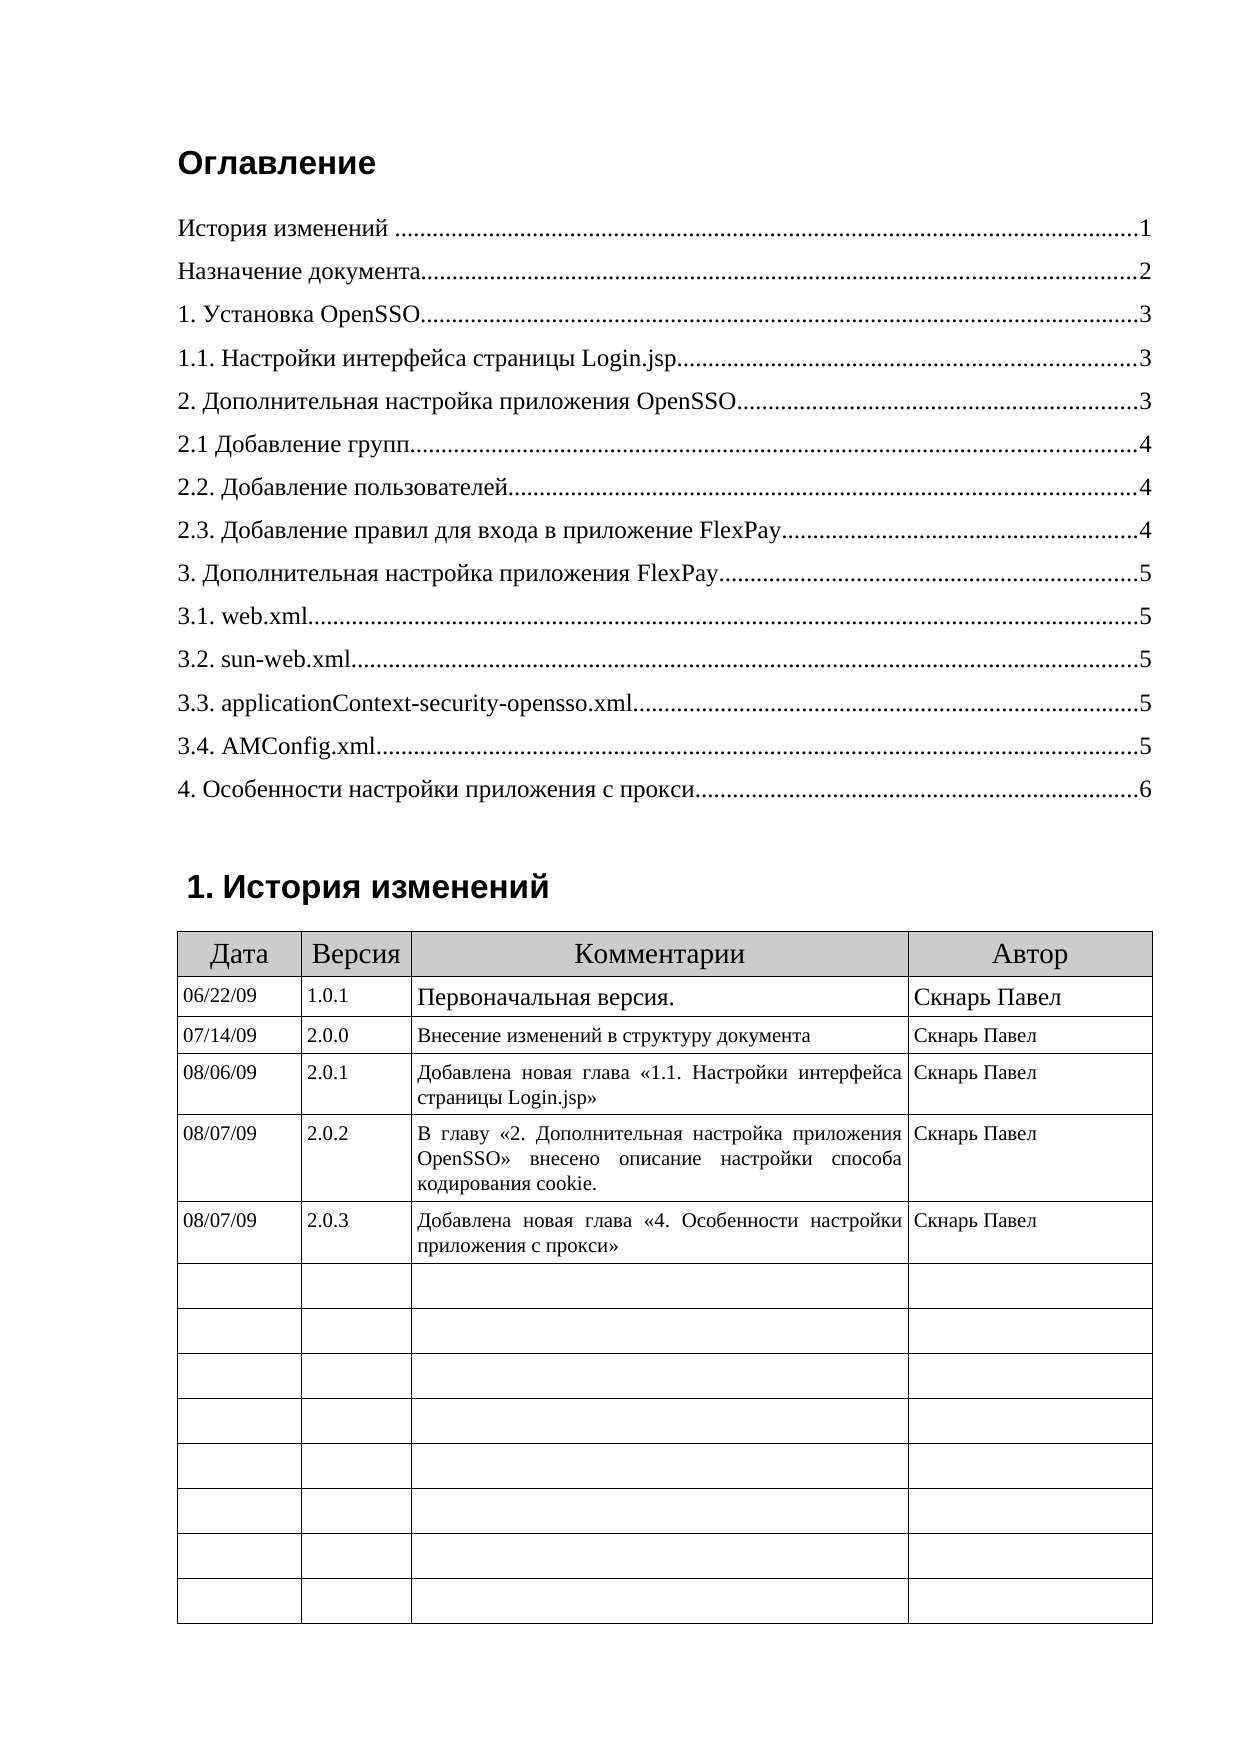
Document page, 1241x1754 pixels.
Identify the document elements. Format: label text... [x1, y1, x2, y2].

table_cell Добавлена новая глава «4. Особенности настройки приложения с прокси» [412, 1202, 908, 1262]
table_cell [302, 1309, 411, 1353]
table_cell 14.07.09 [178, 1017, 301, 1053]
table_cell 07.08.09 [178, 1202, 301, 1262]
text 1. Установка OpenSSO 3 [177, 299, 1152, 328]
text 3.1. web.xml 5 [177, 601, 1152, 630]
table_cell 2.0.1 [302, 1054, 411, 1114]
table_cell Скнарь Павел [909, 977, 1152, 1016]
text 2.2. Добавление пользователей 4 [177, 472, 1152, 501]
table_cell [302, 1264, 411, 1308]
table_cell [412, 1399, 908, 1443]
table_cell [909, 1264, 1152, 1308]
table_cell Первоначальная версия. [412, 977, 908, 1016]
table_cell [412, 1534, 908, 1578]
table_cell [178, 1579, 301, 1623]
text 3.2. sun-web.xml 5 [177, 644, 1152, 673]
table_cell [178, 1399, 301, 1443]
table_cell [909, 1399, 1152, 1443]
table_header Дата [178, 932, 301, 976]
table_cell Скнарь Павел [909, 1054, 1152, 1114]
table_cell [909, 1444, 1152, 1488]
subtitle История изменений [177, 867, 1152, 905]
table_cell [302, 1579, 411, 1623]
table_cell [302, 1444, 411, 1488]
text 2.3. Добавление правил для входа в приложение FlexPay 4 [177, 515, 1152, 544]
table_cell [302, 1489, 411, 1533]
table_cell [909, 1579, 1152, 1623]
table_cell [909, 1354, 1152, 1398]
table_cell [302, 1534, 411, 1578]
table_cell [178, 1444, 301, 1488]
text 3.3. applicationContext-security-opensso.xml 5 [177, 688, 1152, 716]
table_cell Внесение изменений в структуру документа [412, 1017, 908, 1053]
table_header Версия [302, 932, 411, 976]
table_header Комментарии [412, 932, 908, 976]
table_cell [178, 1534, 301, 1578]
table_cell 07.08.09 [178, 1115, 301, 1201]
table_cell [178, 1489, 301, 1533]
table_cell [909, 1309, 1152, 1353]
table_cell Добавлена новая глава «1.1. Настройки интерфейса страницы Login.jsp» [412, 1054, 908, 1114]
text Назначение документа 2 [177, 256, 1152, 285]
table_cell В главу «2. Дополнительная настройка приложения OpenSSO» внесено описание настройки способа кодирования cookie. [412, 1115, 908, 1201]
table_cell Скнарь Павел [909, 1115, 1152, 1201]
table_cell 1.0.1 [302, 977, 411, 1016]
table_cell [412, 1489, 908, 1533]
table_cell Скнарь Павел [909, 1017, 1152, 1053]
table_cell [178, 1264, 301, 1308]
table_cell [302, 1354, 411, 1398]
table_header Автор [909, 932, 1152, 976]
text 2. Дополнительная настройка приложения OpenSSO 3 [177, 386, 1152, 414]
text 2.1 Добавление групп 4 [177, 429, 1152, 458]
subtitle Оглавление [177, 143, 1152, 182]
table_cell [178, 1354, 301, 1398]
table_cell 22.06.09 [178, 977, 301, 1016]
text 1.1. Настройки интерфейса страницы Login.jsp 3 [177, 343, 1152, 371]
text 4. Особенности настройки приложения с прокси 6 [177, 774, 1152, 803]
table_cell 06.08.09 [178, 1054, 301, 1114]
table_cell 2.0.3 [302, 1202, 411, 1262]
text 3. Дополнительная настройка приложения FlexPay 5 [177, 558, 1152, 587]
table_cell [909, 1489, 1152, 1533]
table_cell [412, 1354, 908, 1398]
text История изменений 1 [177, 213, 1152, 242]
table_cell [302, 1399, 411, 1443]
table_cell [412, 1309, 908, 1353]
table_cell [178, 1309, 301, 1353]
table_cell [909, 1534, 1152, 1578]
table_cell Скнарь Павел [909, 1202, 1152, 1262]
table_cell [412, 1579, 908, 1623]
table_cell [412, 1444, 908, 1488]
table_cell 2.0.2 [302, 1115, 411, 1201]
table_cell [412, 1264, 908, 1308]
text 3.4. AMConfig.xml 5 [177, 731, 1152, 759]
table_cell 2.0.0 [302, 1017, 411, 1053]
